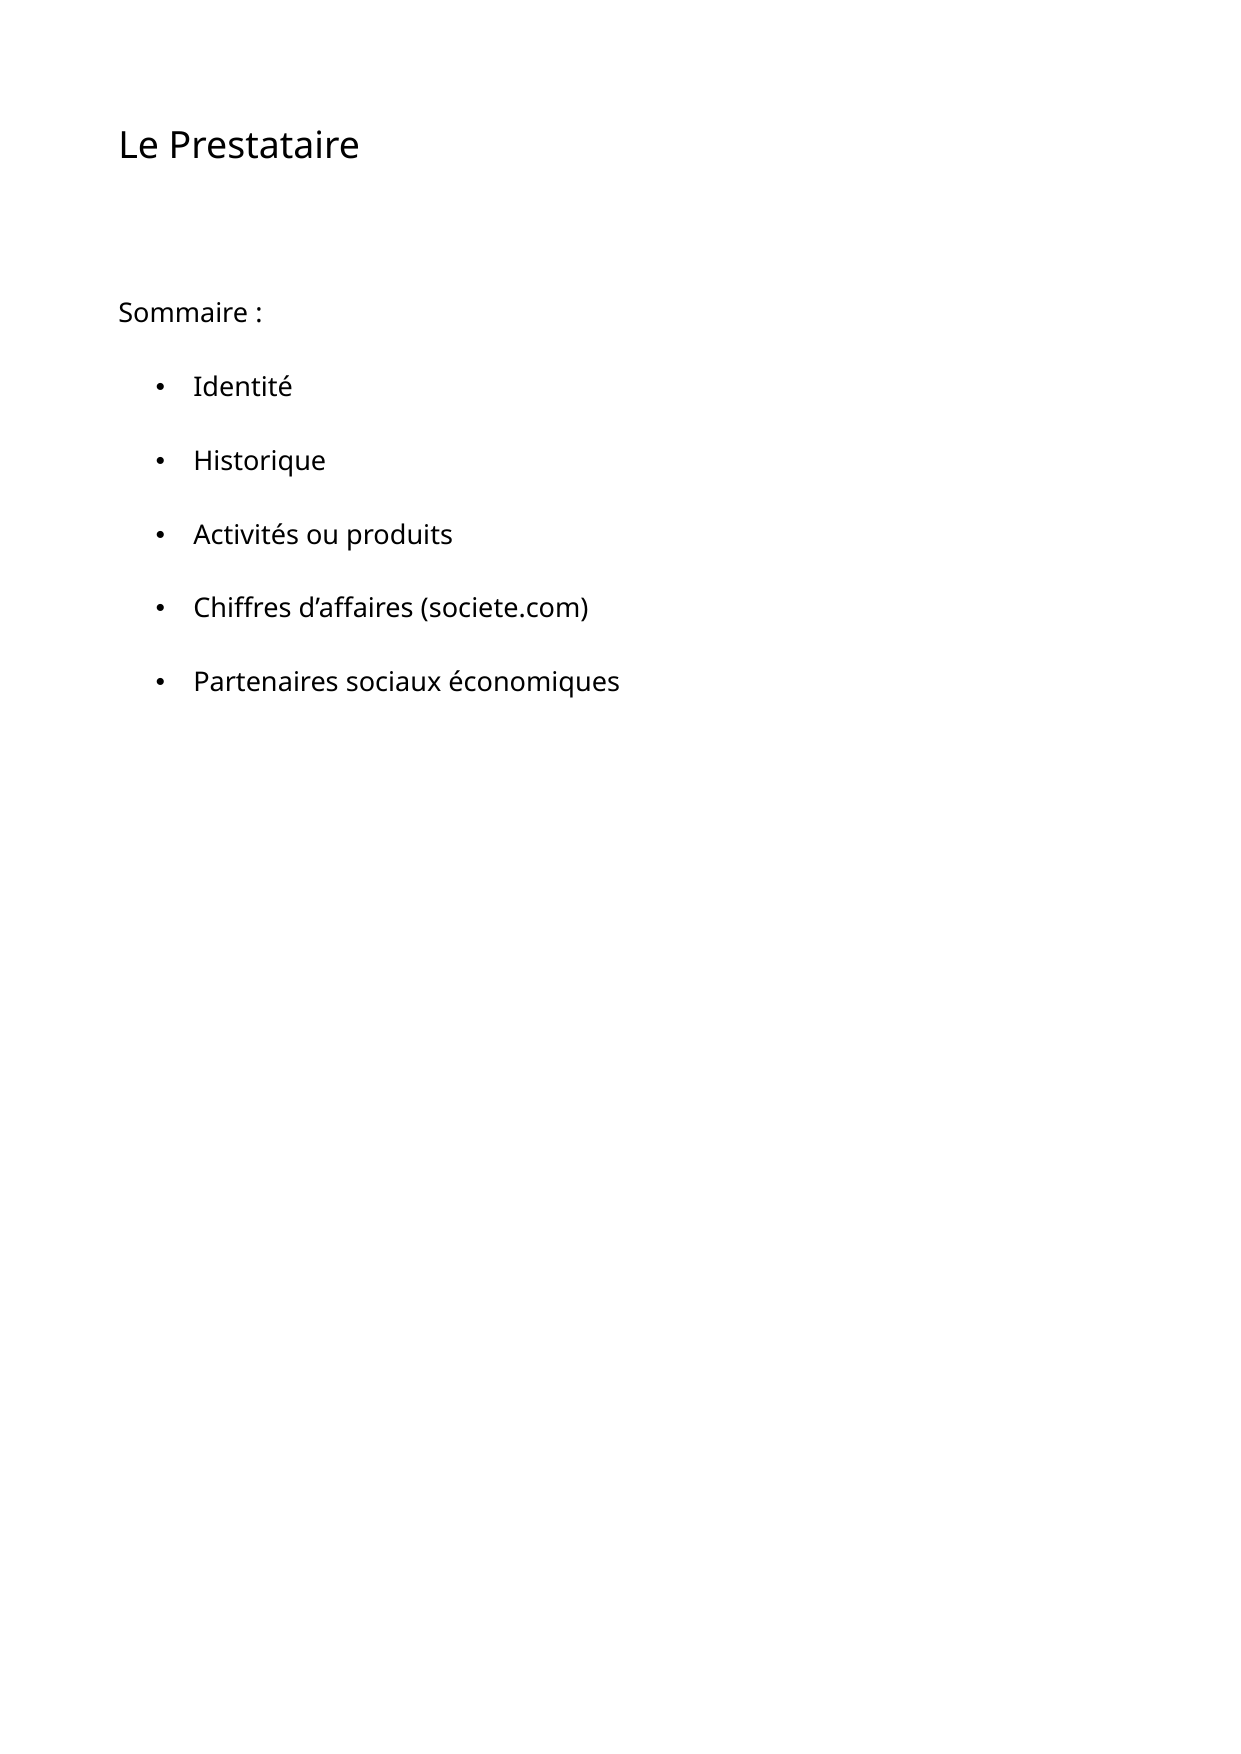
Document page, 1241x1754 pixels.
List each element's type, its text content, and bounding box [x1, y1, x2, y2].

list Partenaires sociaux économiques [156, 663, 1122, 699]
list Historique [156, 441, 1122, 478]
text Le Prestataire [118, 118, 1122, 169]
text Sommaire : [118, 294, 1122, 331]
list Activités ou produits [156, 515, 1122, 552]
list Identité [156, 368, 1122, 404]
list Chiffres d’affaires (societe.com) [156, 589, 1122, 626]
